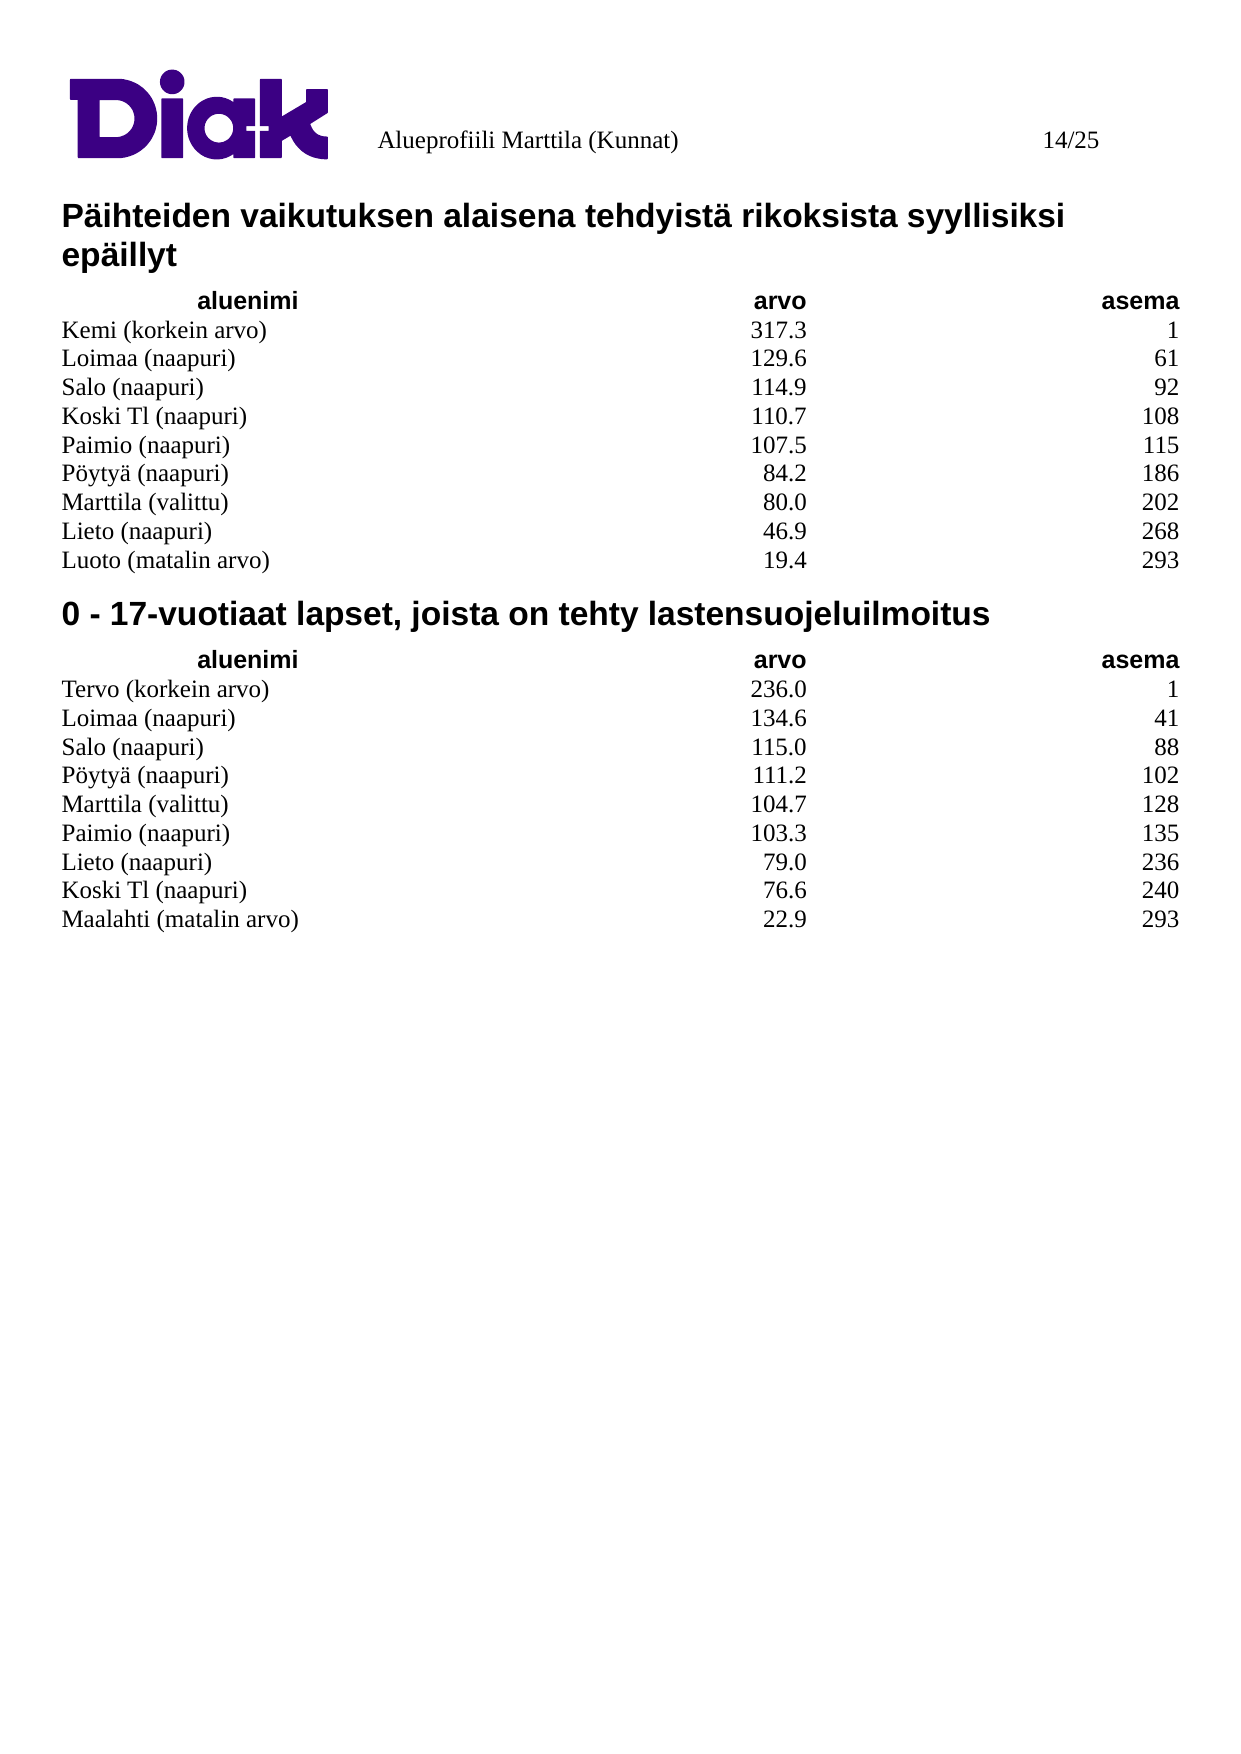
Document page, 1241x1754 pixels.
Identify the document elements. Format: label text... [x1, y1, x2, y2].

table_cell 80.0 [434, 487, 806, 516]
table_cell Maalahti (matalin arvo) [61, 904, 434, 933]
table_cell 128 [806, 789, 1179, 818]
table_cell 1 [806, 674, 1179, 703]
table_cell 104.7 [434, 789, 806, 818]
table_cell 293 [806, 545, 1179, 573]
table_cell 135 [806, 818, 1179, 847]
table_cell 92 [806, 372, 1179, 401]
table_cell Marttila (valittu) [61, 789, 434, 818]
table_cell 111.2 [434, 760, 806, 789]
table_cell 22.9 [434, 904, 806, 933]
table_cell 61 [806, 344, 1179, 372]
table_cell 129.6 [434, 344, 806, 372]
table_header arvo [434, 645, 806, 674]
table_cell Lieto (naapuri) [61, 516, 434, 545]
table_cell Kemi (korkein arvo) [61, 315, 434, 343]
table_cell 293 [806, 904, 1179, 933]
table_cell Salo (naapuri) [61, 732, 434, 760]
table_cell Loimaa (naapuri) [61, 703, 434, 732]
table_cell 115.0 [434, 732, 806, 760]
table_cell Koski Tl (naapuri) [61, 875, 434, 904]
table_cell 202 [806, 487, 1179, 516]
table_cell 107.5 [434, 430, 806, 458]
table_header aluenimi [61, 645, 434, 674]
table_cell Luoto (matalin arvo) [61, 545, 434, 573]
table_cell Paimio (naapuri) [61, 818, 434, 847]
table_cell 110.7 [434, 401, 806, 430]
table_cell 102 [806, 760, 1179, 789]
table_cell 79.0 [434, 847, 806, 875]
table_header aluenimi [61, 286, 434, 315]
table_cell Pöytyä (naapuri) [61, 459, 434, 487]
table_cell 240 [806, 875, 1179, 904]
table_cell Paimio (naapuri) [61, 430, 434, 458]
table_cell Tervo (korkein arvo) [61, 674, 434, 703]
table_cell 186 [806, 459, 1179, 487]
table_cell Lieto (naapuri) [61, 847, 434, 875]
table_cell Koski Tl (naapuri) [61, 401, 434, 430]
table_cell 236.0 [434, 674, 806, 703]
table_header asema [806, 645, 1179, 674]
table_cell Pöytyä (naapuri) [61, 760, 434, 789]
subtitle 0 - 17-vuotiaat lapset, joista on tehty lastensuojeluilmoitus [61, 594, 1179, 633]
table_cell Loimaa (naapuri) [61, 344, 434, 372]
table_cell 76.6 [434, 875, 806, 904]
table_cell 1 [806, 315, 1179, 343]
table_header arvo [434, 286, 806, 315]
table_cell 19.4 [434, 545, 806, 573]
table_cell 115 [806, 430, 1179, 458]
table_cell 88 [806, 732, 1179, 760]
table_cell 103.3 [434, 818, 806, 847]
table_cell 108 [806, 401, 1179, 430]
table_cell 236 [806, 847, 1179, 875]
table_cell Salo (naapuri) [61, 372, 434, 401]
table_cell 41 [806, 703, 1179, 732]
subtitle Päihteiden vaikutuksen alaisena tehdyistä rikoksista syyllisiksi epäillyt [61, 196, 1179, 273]
table_cell 84.2 [434, 459, 806, 487]
table_cell Marttila (valittu) [61, 487, 434, 516]
table_cell 114.9 [434, 372, 806, 401]
table_header asema [806, 286, 1179, 315]
table_cell 134.6 [434, 703, 806, 732]
table_cell 46.9 [434, 516, 806, 545]
table_cell 268 [806, 516, 1179, 545]
table_cell 317.3 [434, 315, 806, 343]
